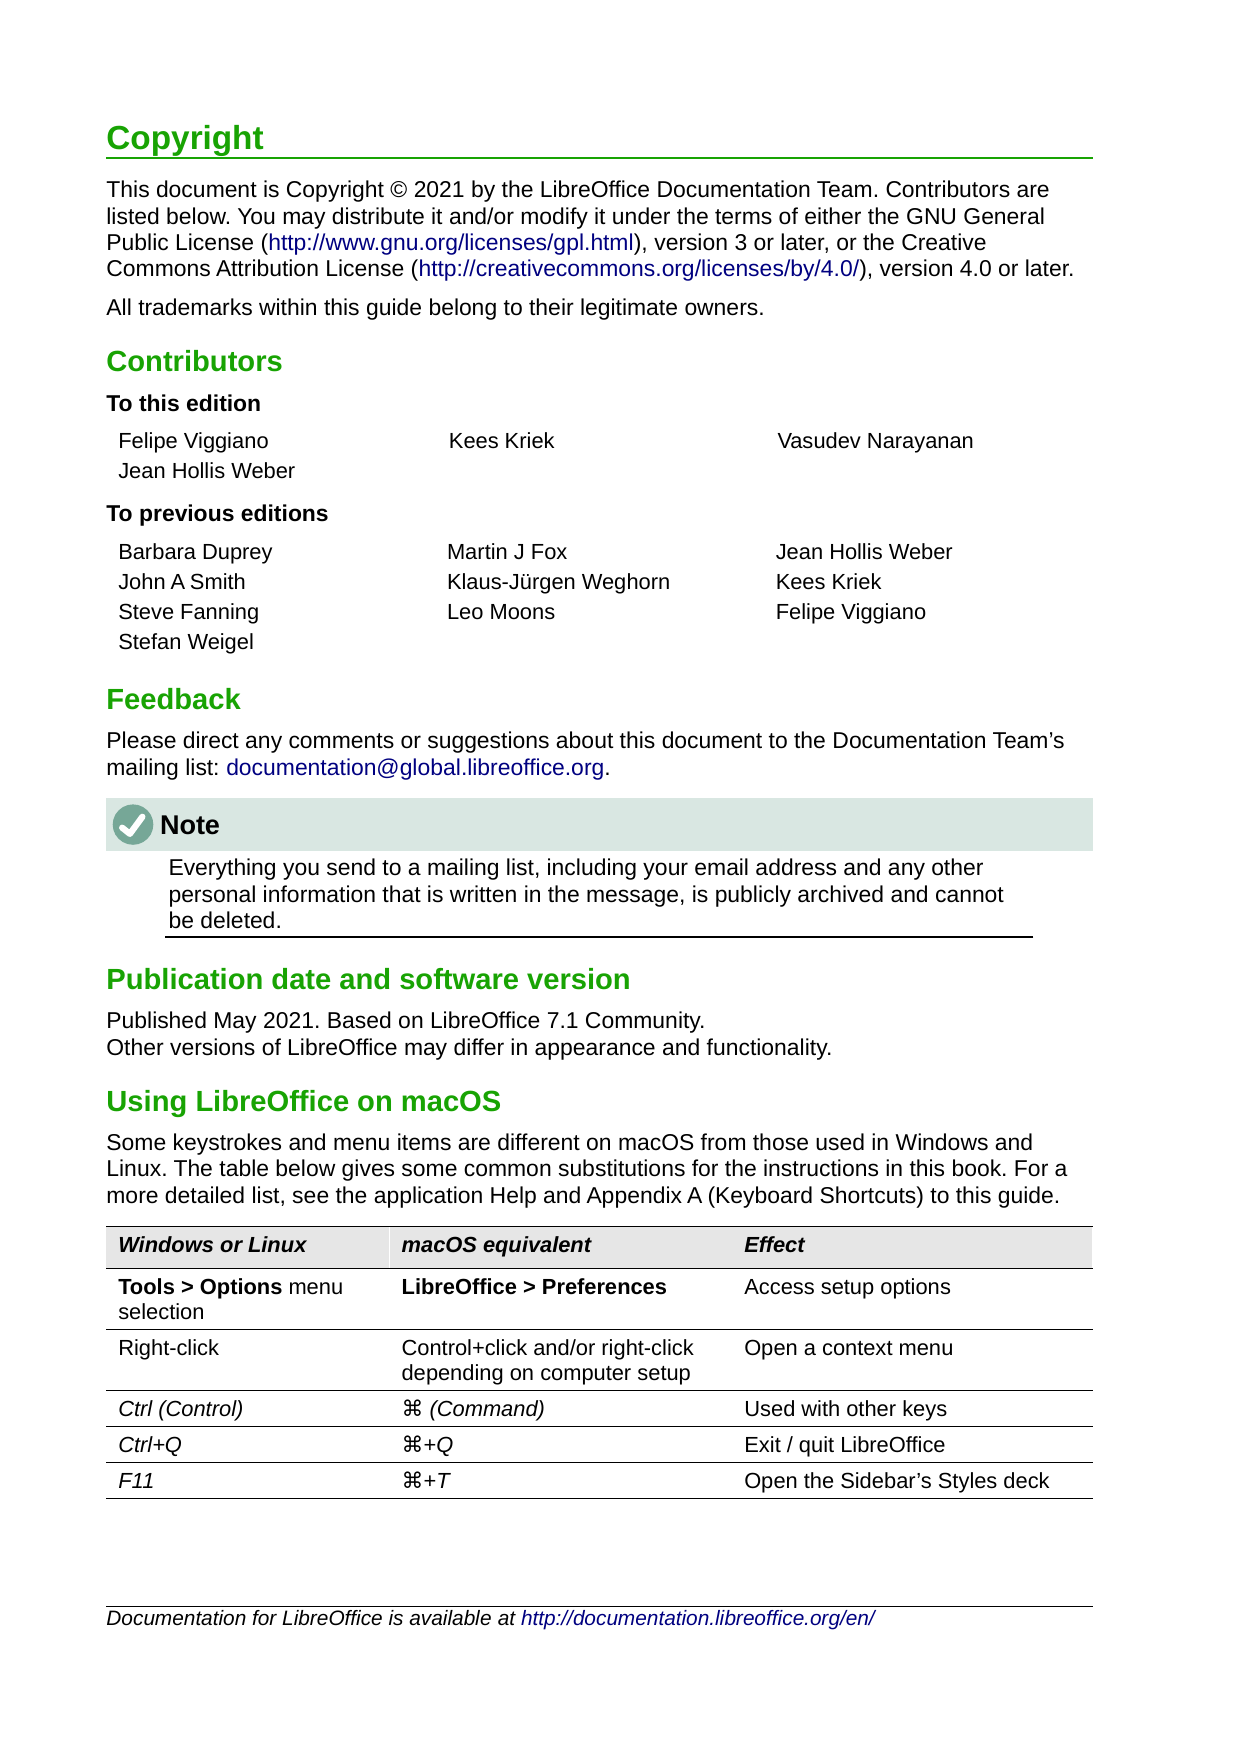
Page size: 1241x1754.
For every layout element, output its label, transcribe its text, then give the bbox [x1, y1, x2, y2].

table_cell Used with other keys [732, 1391, 1092, 1426]
text Published May 2021. Based on LibreOffice 7.1 Community. Other versions of LibreOffice may differ in appearance and functionality. [106, 1007, 1093, 1060]
table_header Jean Hollis Weber [764, 539, 1093, 569]
table_cell Control+click and/or right-click depending on computer setup [390, 1330, 732, 1390]
table_cell ⌘+T [390, 1463, 732, 1498]
table_cell Kees Kriek [764, 569, 1093, 599]
table_cell Steve Fanning [106, 599, 435, 628]
text To previous editions [106, 500, 1093, 526]
text Some keystrokes and menu items are different on macOS from those used in Windows and Linux. The table below gives some common substitutions for the instructions in this book. For a more detailed list, see the application Help and Appendix A (Keyboard Shortcuts) to this guide. [106, 1129, 1093, 1208]
subtitle Publication date and software version [106, 962, 1093, 996]
text To this edition [106, 389, 1093, 416]
table_cell Tools > Options menu selection [106, 1269, 389, 1329]
table_cell Right-click [106, 1330, 389, 1390]
table_header Effect [732, 1227, 1092, 1268]
table_cell Stefan Weigel [106, 629, 435, 658]
table_cell Open a context menu [732, 1330, 1092, 1390]
table_cell Klaus-Jürgen Weghorn [435, 569, 764, 599]
subtitle Contributors [106, 344, 1093, 378]
table_cell Open the Sidebar’s Styles deck [732, 1463, 1092, 1498]
table_header Kees Kriek [437, 429, 766, 458]
table_header Felipe Viggiano [106, 429, 437, 458]
table_header Martin J Fox [435, 539, 764, 569]
table_cell Jean Hollis Weber [106, 458, 437, 488]
text This document is Copyright © 2021 by the LibreOffice Documentation Team. Contributors are listed below. You may distribute it and/or modify it under the terms of either the GNU General Public License (http://www.gnu.org/licenses/gpl.html), version 3 or later, or the Creative Commons Attribution License (http://creativecommons.org/licenses/by/4.0/), version 4.0 or later. [106, 176, 1093, 282]
table_header Barbara Duprey [106, 539, 435, 569]
table_cell ⌘+Q [390, 1427, 732, 1462]
table_cell [435, 629, 764, 658]
text Everything you send to a mailing list, including your email address and any other personal information that is written in the message, is publicly archived and cannot be deleted. [165, 851, 1033, 936]
text Please direct any comments or suggestions about this document to the Documentation Team’s mailing list: documentation@global.libreoffice.org. [106, 727, 1093, 780]
table_cell Leo Moons [435, 599, 764, 628]
text All trademarks within this guide belong to their legitimate owners. [106, 294, 1093, 321]
table_cell Exit / quit LibreOffice [732, 1427, 1092, 1462]
table_cell [766, 458, 1093, 488]
table_header macOS equivalent [390, 1227, 732, 1268]
table_cell LibreOffice > Preferences [390, 1269, 732, 1329]
table_cell Ctrl+Q [106, 1427, 389, 1462]
table_cell [764, 629, 1093, 658]
subtitle Note [106, 798, 1093, 851]
table_cell Felipe Viggiano [764, 599, 1093, 628]
subtitle Feedback [106, 682, 1093, 716]
subtitle Using LibreOffice on macOS [106, 1084, 1093, 1117]
table_cell Ctrl (Control) [106, 1391, 389, 1426]
table_header Windows or Linux [106, 1227, 389, 1268]
table_cell ⌘ (Command) [390, 1391, 732, 1426]
subtitle Copyright [106, 118, 1093, 157]
table_cell Access setup options [732, 1269, 1092, 1329]
table_cell F11 [106, 1463, 389, 1498]
table_cell John A Smith [106, 569, 435, 599]
table_cell [437, 458, 766, 488]
table_header Vasudev Narayanan [766, 429, 1093, 458]
